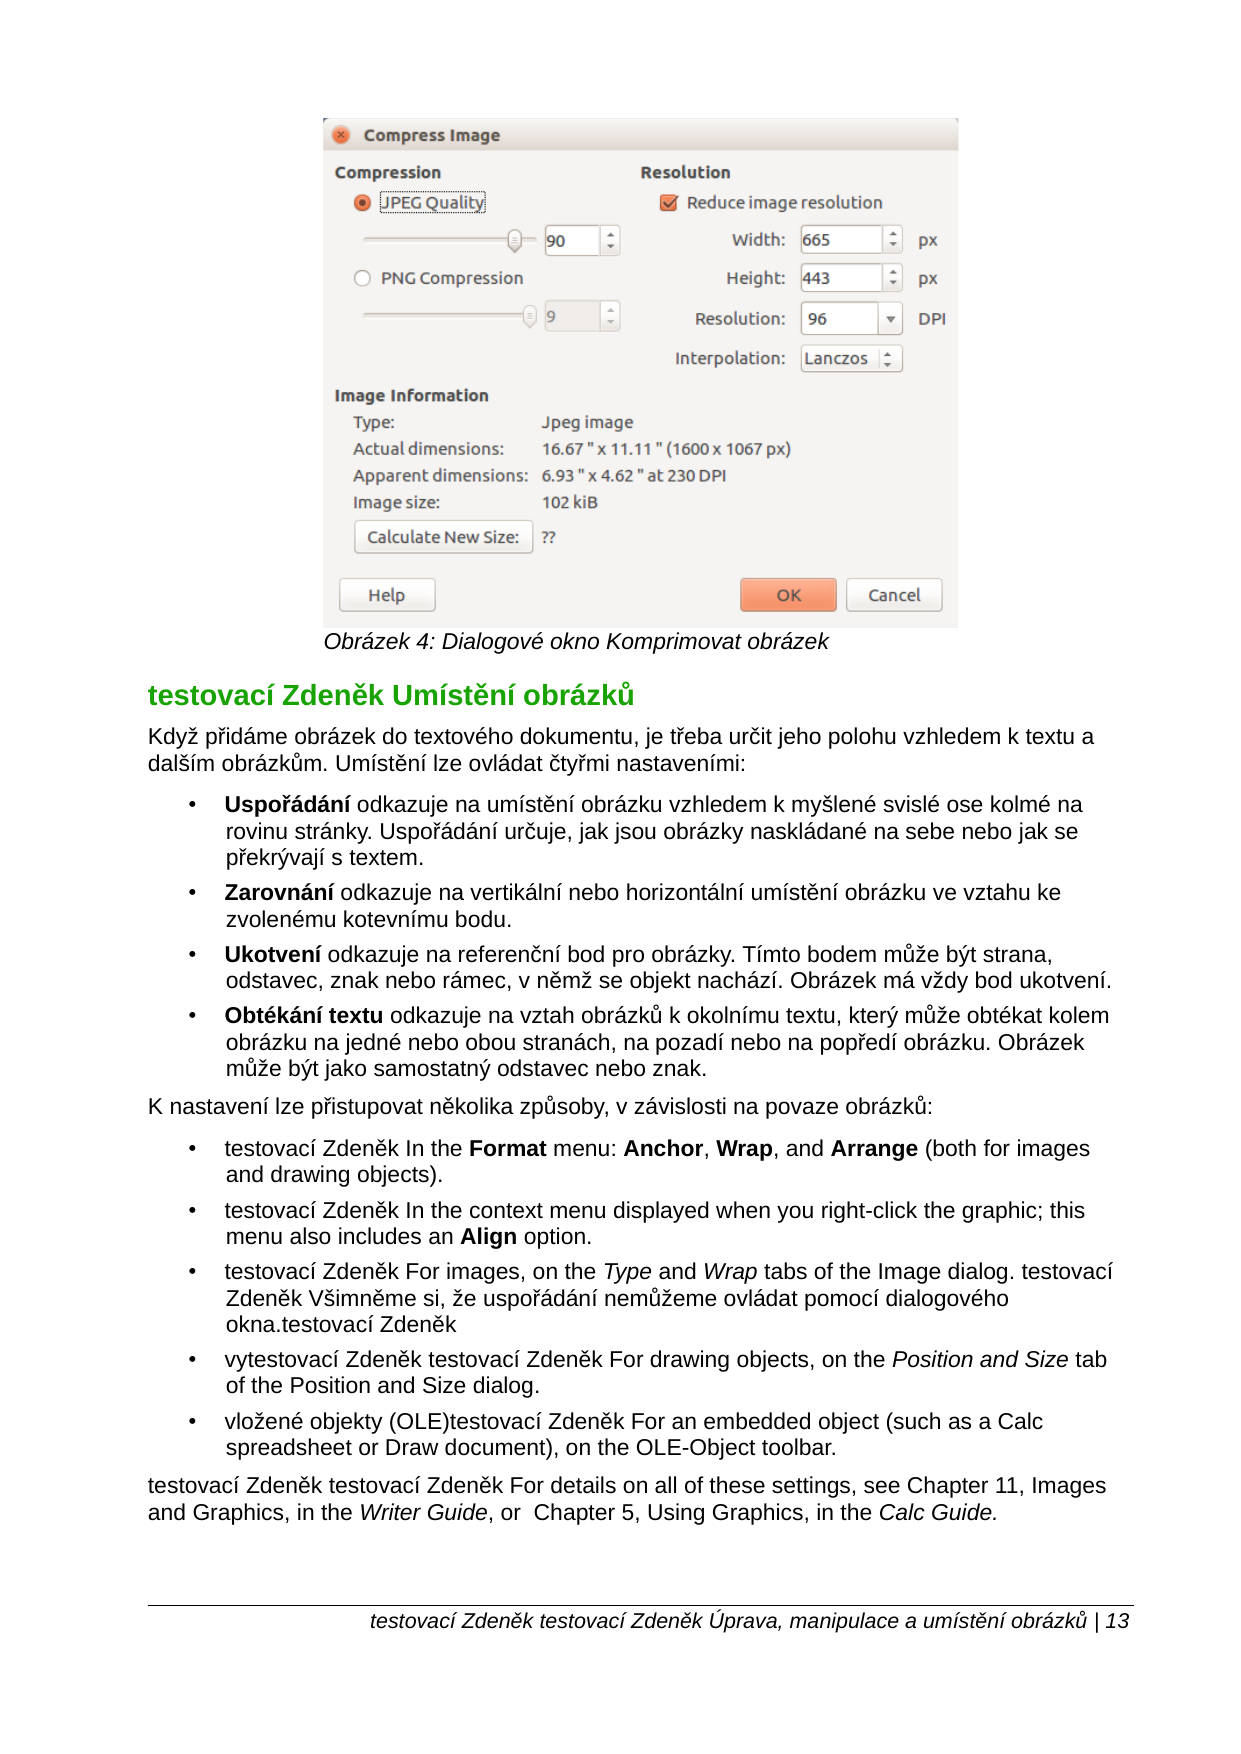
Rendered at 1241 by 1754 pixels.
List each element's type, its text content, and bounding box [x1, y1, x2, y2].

list testovací Zdeněk In the context menu displayed when you right-click the graphic; this menu also includes an Align option. [185, 1194, 1134, 1249]
list vytestovací Zdeněk testovací Zdeněk For drawing objects, on the Position and Size tab of the Position and Size dialog. [185, 1343, 1134, 1399]
list testovací Zdeněk In the Format menu: Anchor, Wrap, and Arrange (both for images and drawing objects). [185, 1132, 1134, 1188]
list K nastavení lze přistupovat několika způsoby, v závislosti na povaze obrázků: [148, 1093, 1134, 1119]
picture [323, 118, 959, 628]
text Obrázek 4: Dialogové okno Komprimovat obrázek [323, 628, 958, 654]
list Zarovnání odkazuje na vertikální nebo horizontální umístění obrázku ve vztahu ke zvolenému kotevnímu bodu. [185, 876, 1134, 932]
list Uspořádání odkazuje na umístění obrázku vzhledem k myšlené svislé ose kolmé na rovinu stránky. Uspořádání určuje, jak jsou obrázky naskládané na sebe nebo jak se překrývají s textem. [185, 788, 1134, 870]
list Obtékání textu odkazuje na vztah obrázků k okolnímu textu, který může obtékat kolem obrázku na jedné nebo obou stranách, na pozadí nebo na popředí obrázku. Obrázek může být jako samostatný odstavec nebo znak. [185, 999, 1134, 1084]
subtitle testovací Zdeněk Umístění obrázků [148, 678, 1134, 711]
text Když přidáme obrázek do textového dokumentu, je třeba určit jeho polohu vzhledem k textu a dalším obrázkům. Umístění lze ovládat čtyřmi nastaveními: [148, 723, 1134, 776]
list testovací Zdeněk For images, on the Type and Wrap tabs of the Image dialog. testovací Zdeněk Všimněme si, že uspořádání nemůžeme ovládat pomocí dialogového okna.testovací Zdeněk [185, 1255, 1134, 1337]
list vložené objekty (OLE)testovací Zdeněk For an embedded object (such as a Calc spreadsheet or Draw document), on the OLE-Object toolbar. [185, 1405, 1134, 1463]
text testovací Zdeněk testovací Zdeněk For details on all of these settings, see Chapter 11, Images and Graphics, in the Writer Guide, or Chapter 5, Using Graphics, in the Calc Guide. [148, 1472, 1134, 1525]
list Ukotvení odkazuje na referenční bod pro obrázky. Tímto bodem může být strana, odstavec, znak nebo rámec, v němž se objekt nachází. Obrázek má vždy bod ukotvení. [185, 938, 1134, 993]
